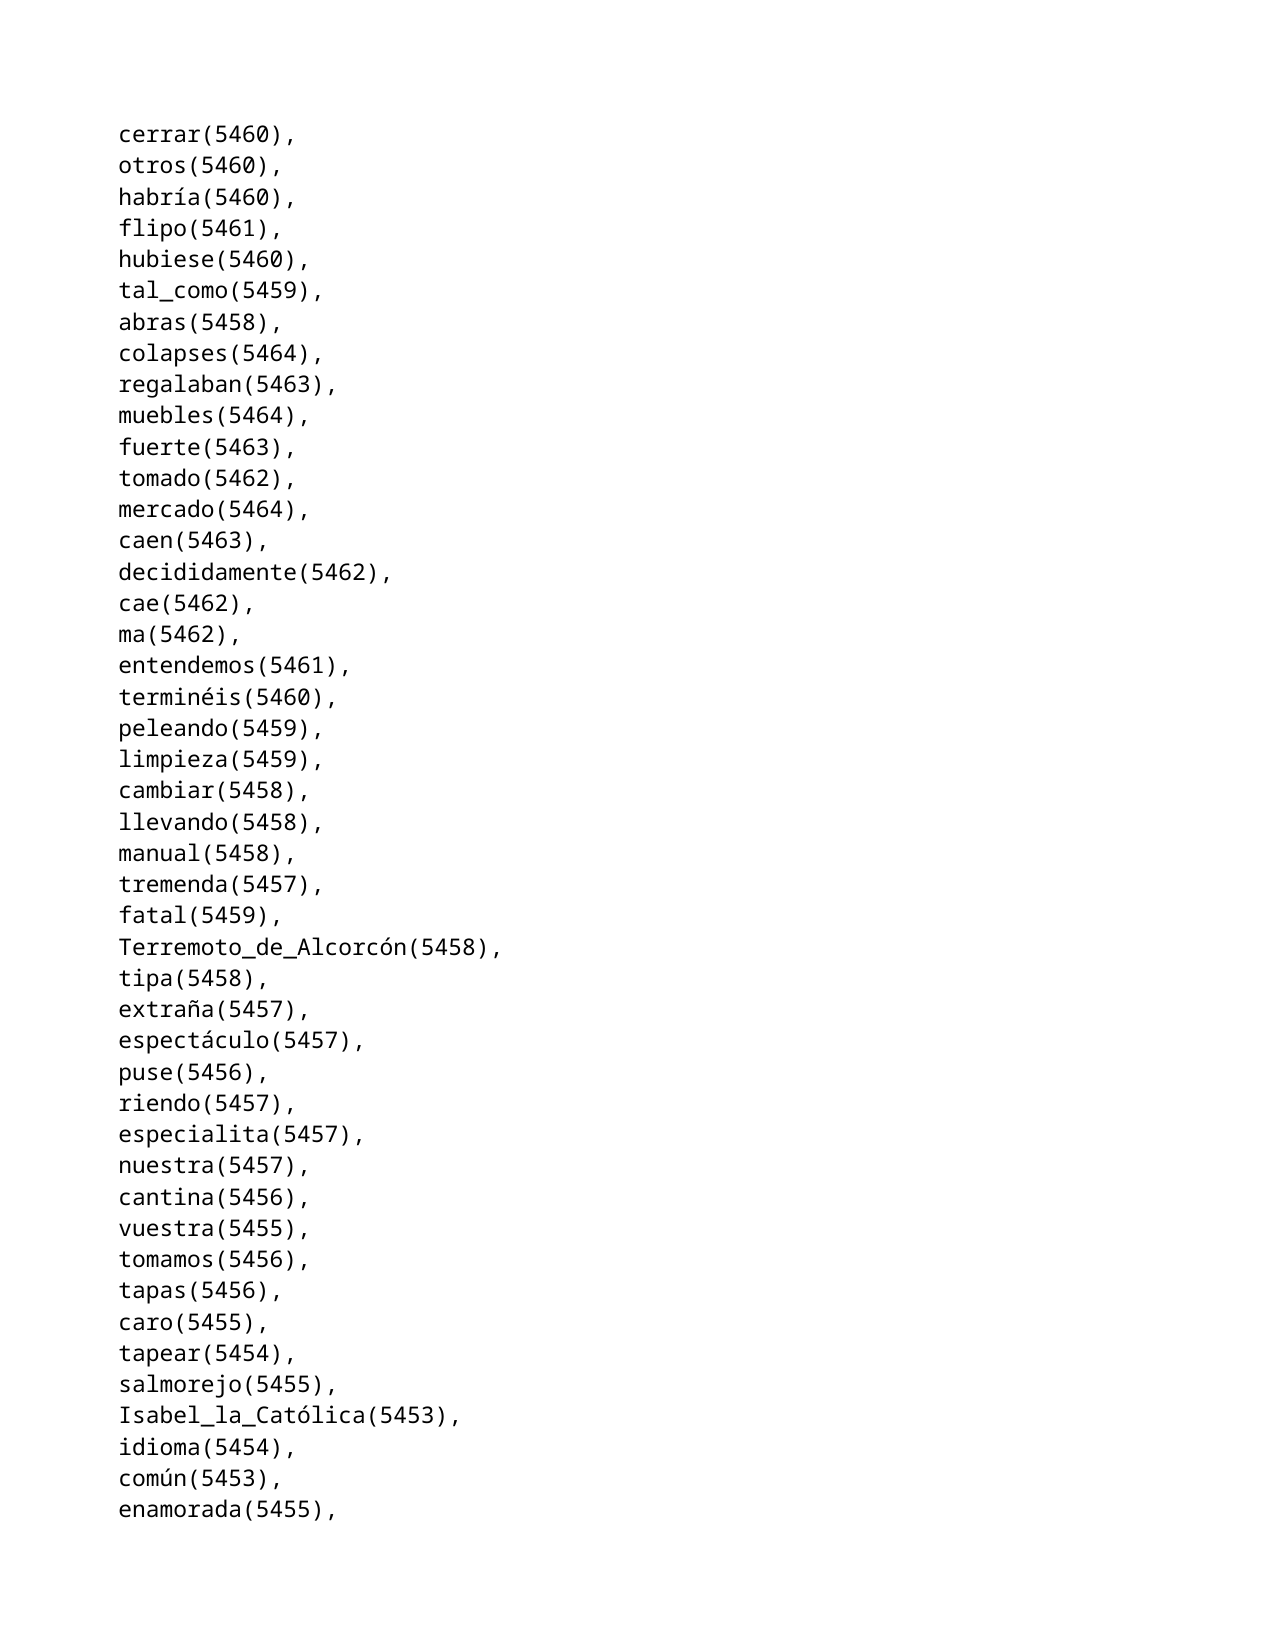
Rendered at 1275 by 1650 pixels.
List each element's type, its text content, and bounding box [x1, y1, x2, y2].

text limpieza(5459), [118, 743, 1157, 774]
text vuestra(5455), [118, 1212, 1157, 1243]
text riendo(5457), [118, 1087, 1157, 1118]
text caen(5463), [118, 524, 1157, 556]
text común(5453), [118, 1462, 1157, 1493]
text regalaban(5463), [118, 368, 1157, 399]
text enamorada(5455), [118, 1493, 1157, 1524]
text flipo(5461), [118, 212, 1157, 243]
text entendemos(5461), [118, 649, 1157, 681]
text mercado(5464), [118, 493, 1157, 524]
text caro(5455), [118, 1306, 1157, 1337]
text cambiar(5458), [118, 774, 1157, 806]
text nuestra(5457), [118, 1149, 1157, 1181]
text terminéis(5460), [118, 681, 1157, 712]
text muebles(5464), [118, 399, 1157, 431]
text peleando(5459), [118, 712, 1157, 743]
text tremenda(5457), [118, 868, 1157, 899]
text fatal(5459), [118, 899, 1157, 931]
text salmorejo(5455), [118, 1368, 1157, 1399]
text colapses(5464), [118, 337, 1157, 368]
text extraña(5457), [118, 993, 1157, 1024]
text puse(5456), [118, 1056, 1157, 1087]
text cae(5462), [118, 587, 1157, 618]
text otros(5460), [118, 149, 1157, 181]
text decididamente(5462), [118, 556, 1157, 587]
text especialita(5457), [118, 1118, 1157, 1149]
text manual(5458), [118, 837, 1157, 868]
text cerrar(5460), [118, 118, 1157, 149]
text tapear(5454), [118, 1337, 1157, 1368]
text tomamos(5456), [118, 1243, 1157, 1274]
text cantina(5456), [118, 1181, 1157, 1212]
text fuerte(5463), [118, 431, 1157, 462]
text Isabel_la_Católica(5453), [118, 1399, 1157, 1431]
text habría(5460), [118, 181, 1157, 212]
text tapas(5456), [118, 1274, 1157, 1306]
text tipa(5458), [118, 962, 1157, 993]
text ma(5462), [118, 618, 1157, 649]
text tal_como(5459), [118, 274, 1157, 306]
text espectáculo(5457), [118, 1024, 1157, 1056]
text hubiese(5460), [118, 243, 1157, 274]
text tomado(5462), [118, 462, 1157, 493]
text idioma(5454), [118, 1431, 1157, 1462]
text abras(5458), [118, 306, 1157, 337]
text Terremoto_de_Alcorcón(5458), [118, 931, 1157, 962]
text llevando(5458), [118, 806, 1157, 837]
